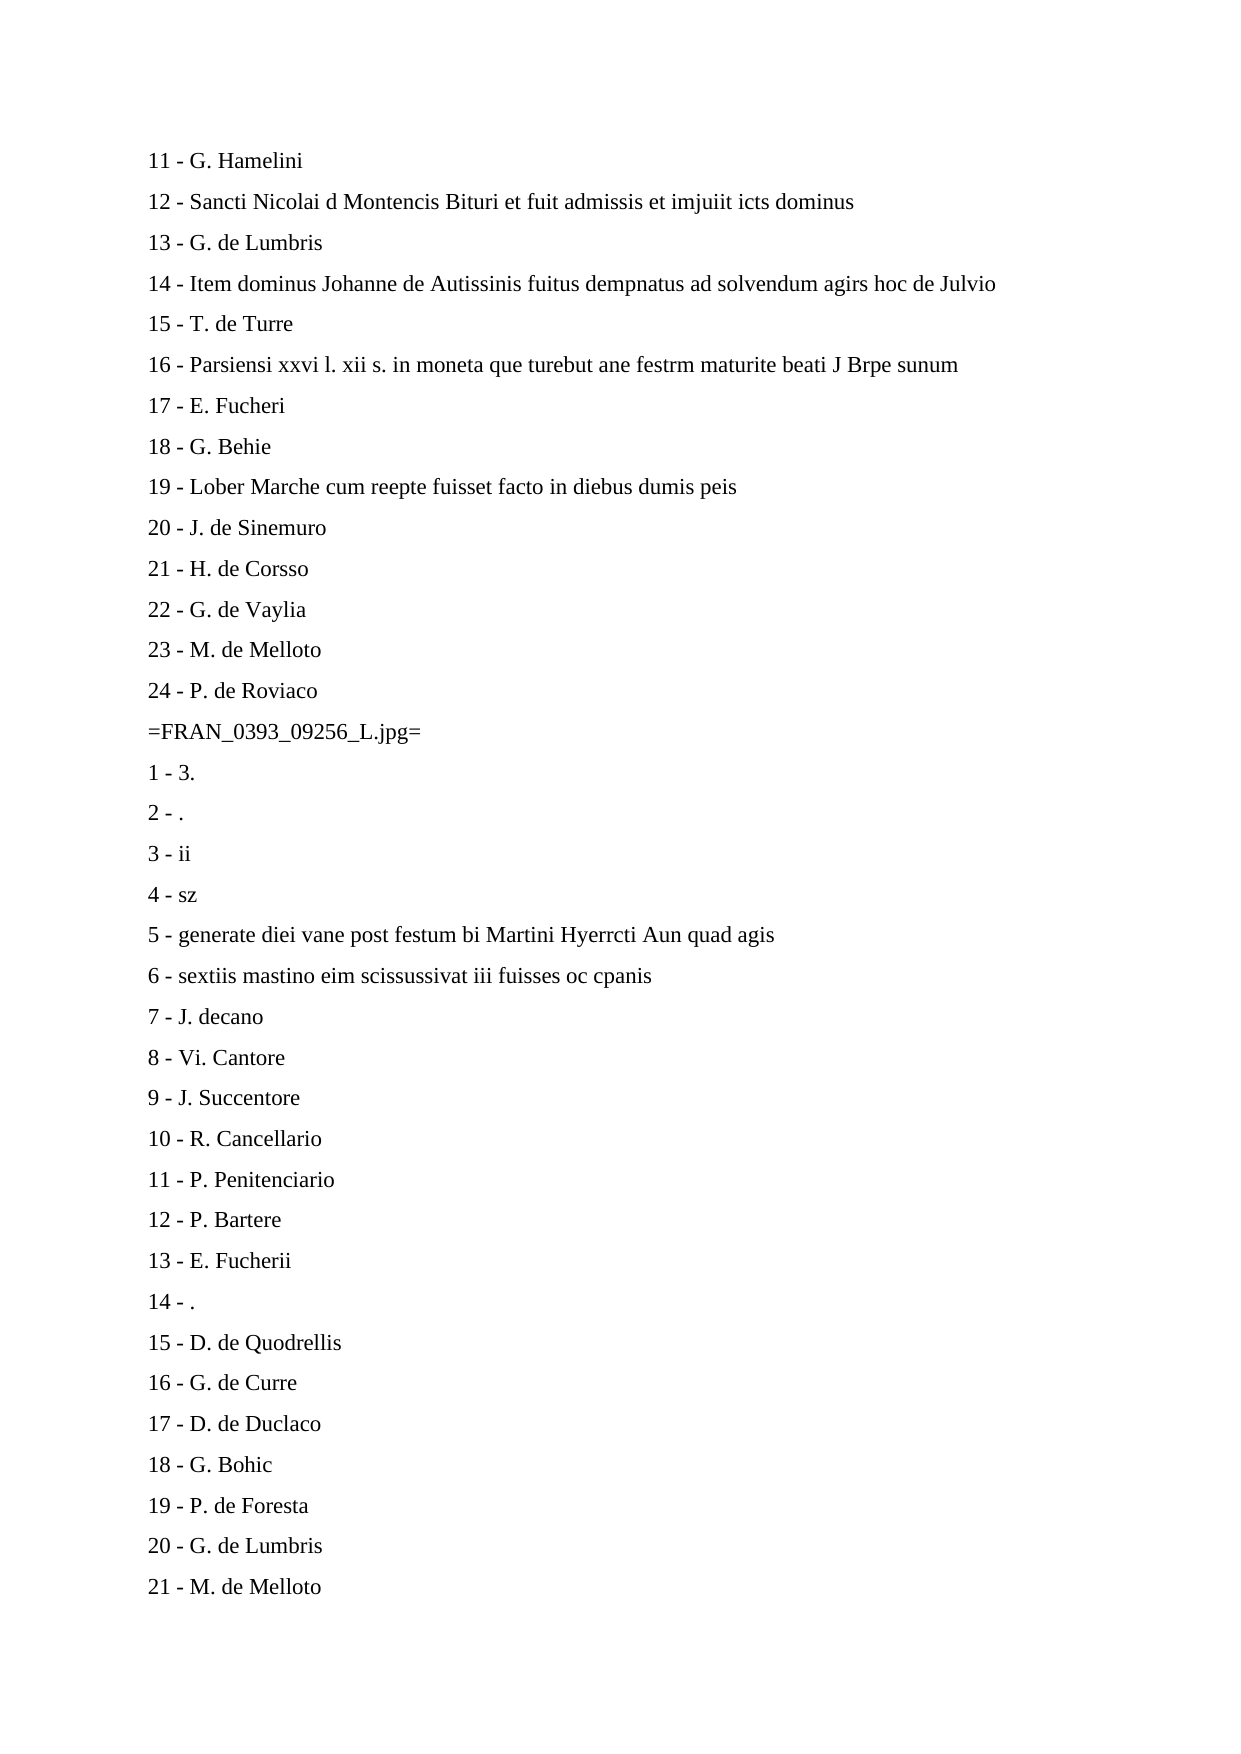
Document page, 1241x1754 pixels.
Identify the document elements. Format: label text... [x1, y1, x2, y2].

text 15 - T. de Turre [148, 311, 1093, 337]
text 2 - . [148, 799, 1093, 826]
text 5 - generate diei vane post festum bi Martini Hyerrcti Aun quad agis [148, 921, 1093, 948]
text =FRAN_0393_09256_L.jpg= [148, 718, 1093, 744]
text 16 - Parsiensi xxvi l. xii s. in moneta que turebut ane festrm maturite beati J Brpe sunum [148, 351, 1093, 378]
text 14 - Item dominus Johanne de Autissinis fuitus dempnatus ad solvendum agirs hoc de Julvio [148, 270, 1093, 296]
text 21 - H. de Corsso [148, 555, 1093, 581]
text 17 - E. Fucheri [148, 392, 1093, 418]
text 12 - P. Bartere [148, 1207, 1093, 1233]
text 13 - G. de Lumbris [148, 229, 1093, 255]
text 6 - sextiis mastino eim scissussivat iii fuisses oc cpanis [148, 962, 1093, 988]
text 9 - J. Succentore [148, 1084, 1093, 1111]
text 18 - G. Behie [148, 433, 1093, 459]
text 4 - sz [148, 881, 1093, 907]
text 3 - ii [148, 840, 1093, 866]
text 24 - P. de Roviaco [148, 677, 1093, 703]
text 12 - Sancti Nicolai d Montencis Bituri et fuit admissis et imjuiit icts dominus [148, 188, 1093, 215]
text 23 - M. de Melloto [148, 636, 1093, 663]
text 17 - D. de Duclaco [148, 1410, 1093, 1437]
text 21 - M. de Melloto [148, 1573, 1093, 1599]
text 19 - P. de Foresta [148, 1492, 1093, 1518]
text 14 - . [148, 1288, 1093, 1314]
text 20 - G. de Lumbris [148, 1532, 1093, 1559]
text 1 - 3. [148, 758, 1093, 785]
text 18 - G. Bohic [148, 1451, 1093, 1477]
text 13 - E. Fucherii [148, 1247, 1093, 1274]
text 7 - J. decano [148, 1003, 1093, 1029]
text 8 - Vi. Cantore [148, 1044, 1093, 1070]
text 15 - D. de Quodrellis [148, 1329, 1093, 1355]
text 20 - J. de Sinemuro [148, 514, 1093, 541]
text 16 - G. de Curre [148, 1369, 1093, 1396]
text 22 - G. de Vaylia [148, 596, 1093, 622]
text 11 - P. Penitenciario [148, 1166, 1093, 1192]
text 19 - Lober Marche cum reepte fuisset facto in diebus dumis peis [148, 473, 1093, 500]
text 11 - G. Hamelini [148, 148, 1093, 174]
text 10 - R. Cancellario [148, 1125, 1093, 1151]
